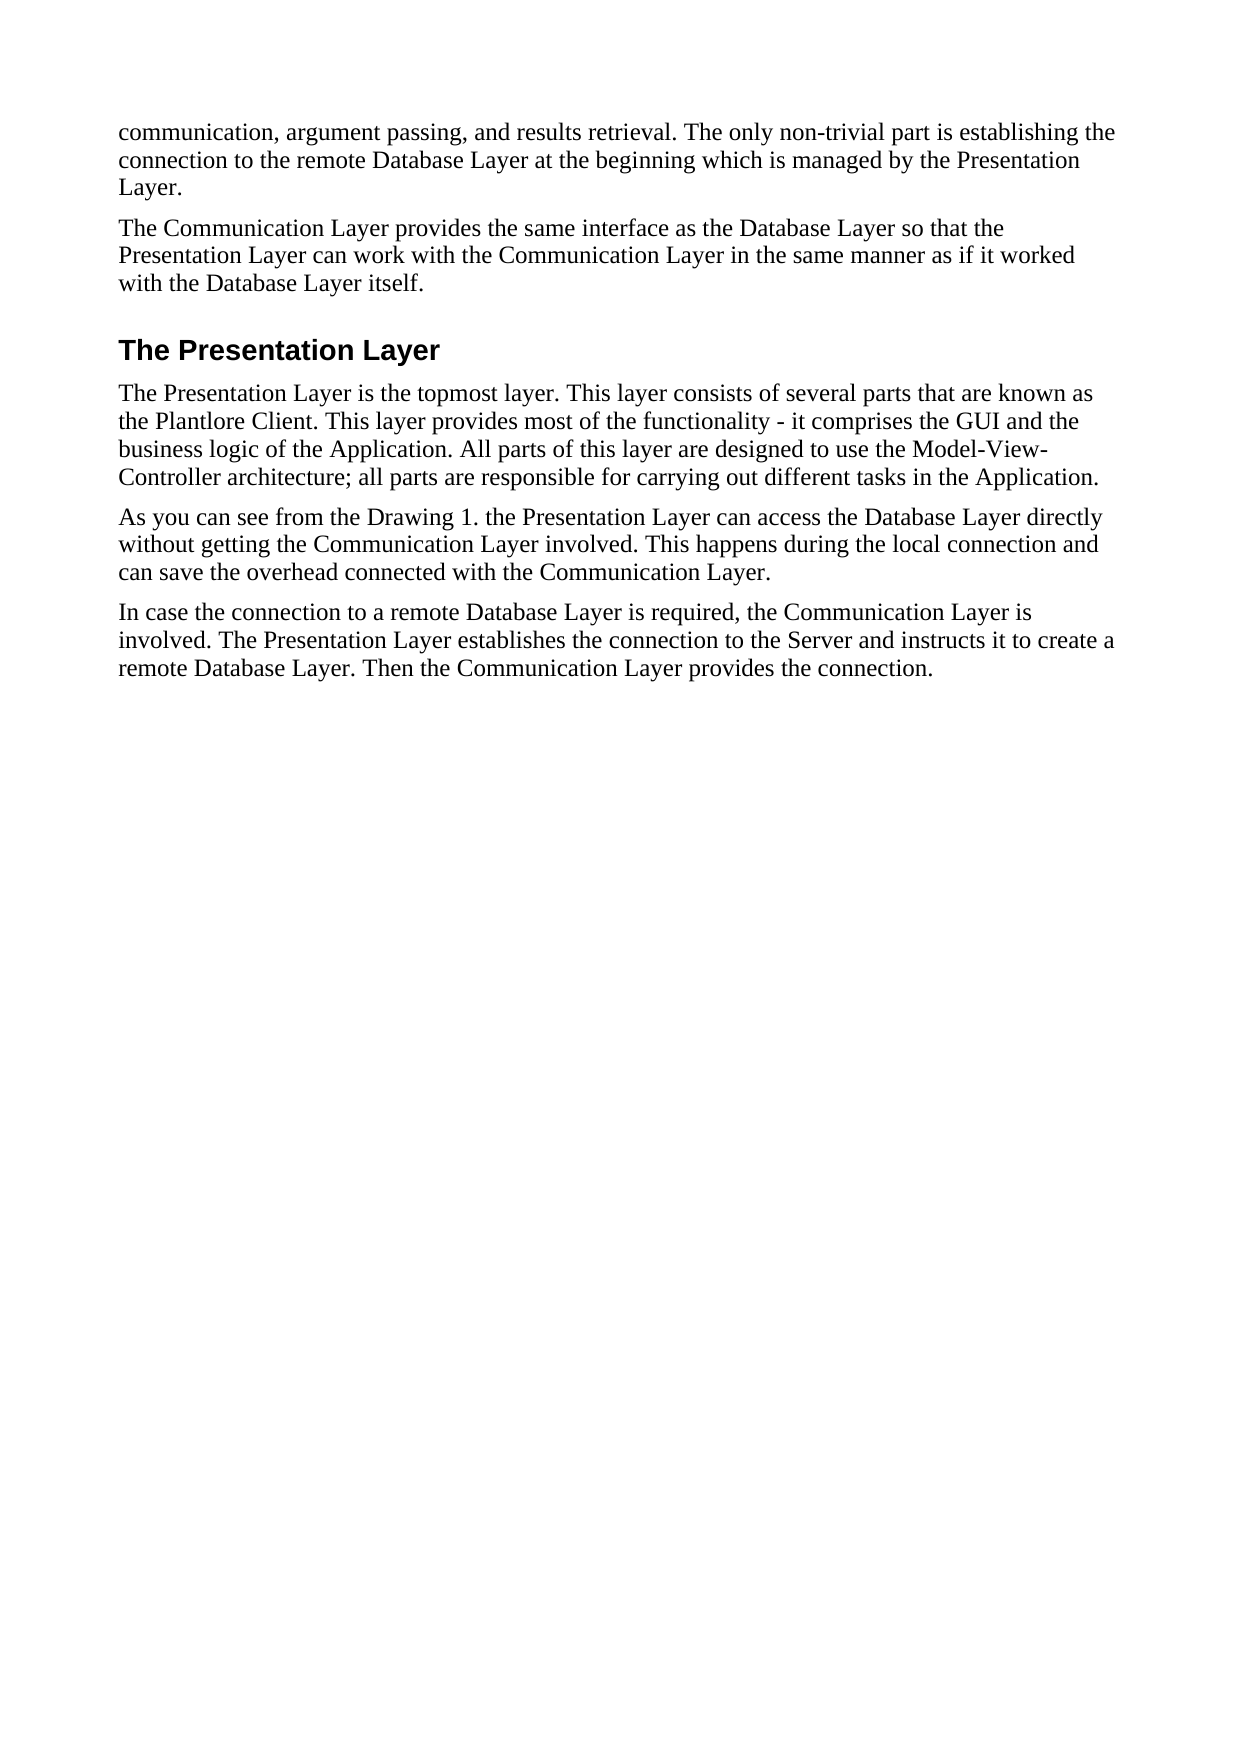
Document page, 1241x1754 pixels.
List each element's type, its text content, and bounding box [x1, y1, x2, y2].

text As you can see from the Drawing 1. the Presentation Layer can access the Database Layer directly without getting the Communication Layer involved. This happens during the local connection and can save the overhead connected with the Communication Layer. [118, 503, 1122, 586]
text communication, argument passing, and results retrieval. The only non-trivial part is establishing the connection to the remote Database Layer at the beginning which is managed by the Presentation Layer. [118, 118, 1122, 201]
text In case the connection to a remote Database Layer is required, the Communication Layer is involved. The Presentation Layer establishes the connection to the Server and instructs it to create a remote Database Layer. Then the Communication Layer provides the connection. [118, 598, 1122, 682]
text The Communication Layer provides the same interface as the Database Layer so that the Presentation Layer can work with the Communication Layer in the same manner as if it worked with the Database Layer itself. [118, 214, 1122, 297]
subtitle The Presentation Layer [118, 334, 1122, 367]
text The Presentation Layer is the topmost layer. This layer consists of several parts that are known as the Plantlore Client. This layer provides most of the functionality - it comprises the GUI and the business logic of the Application. All parts of this layer are designed to use the Model-View-Controller architecture; all parts are responsible for carrying out different tasks in the Application. [118, 379, 1122, 490]
